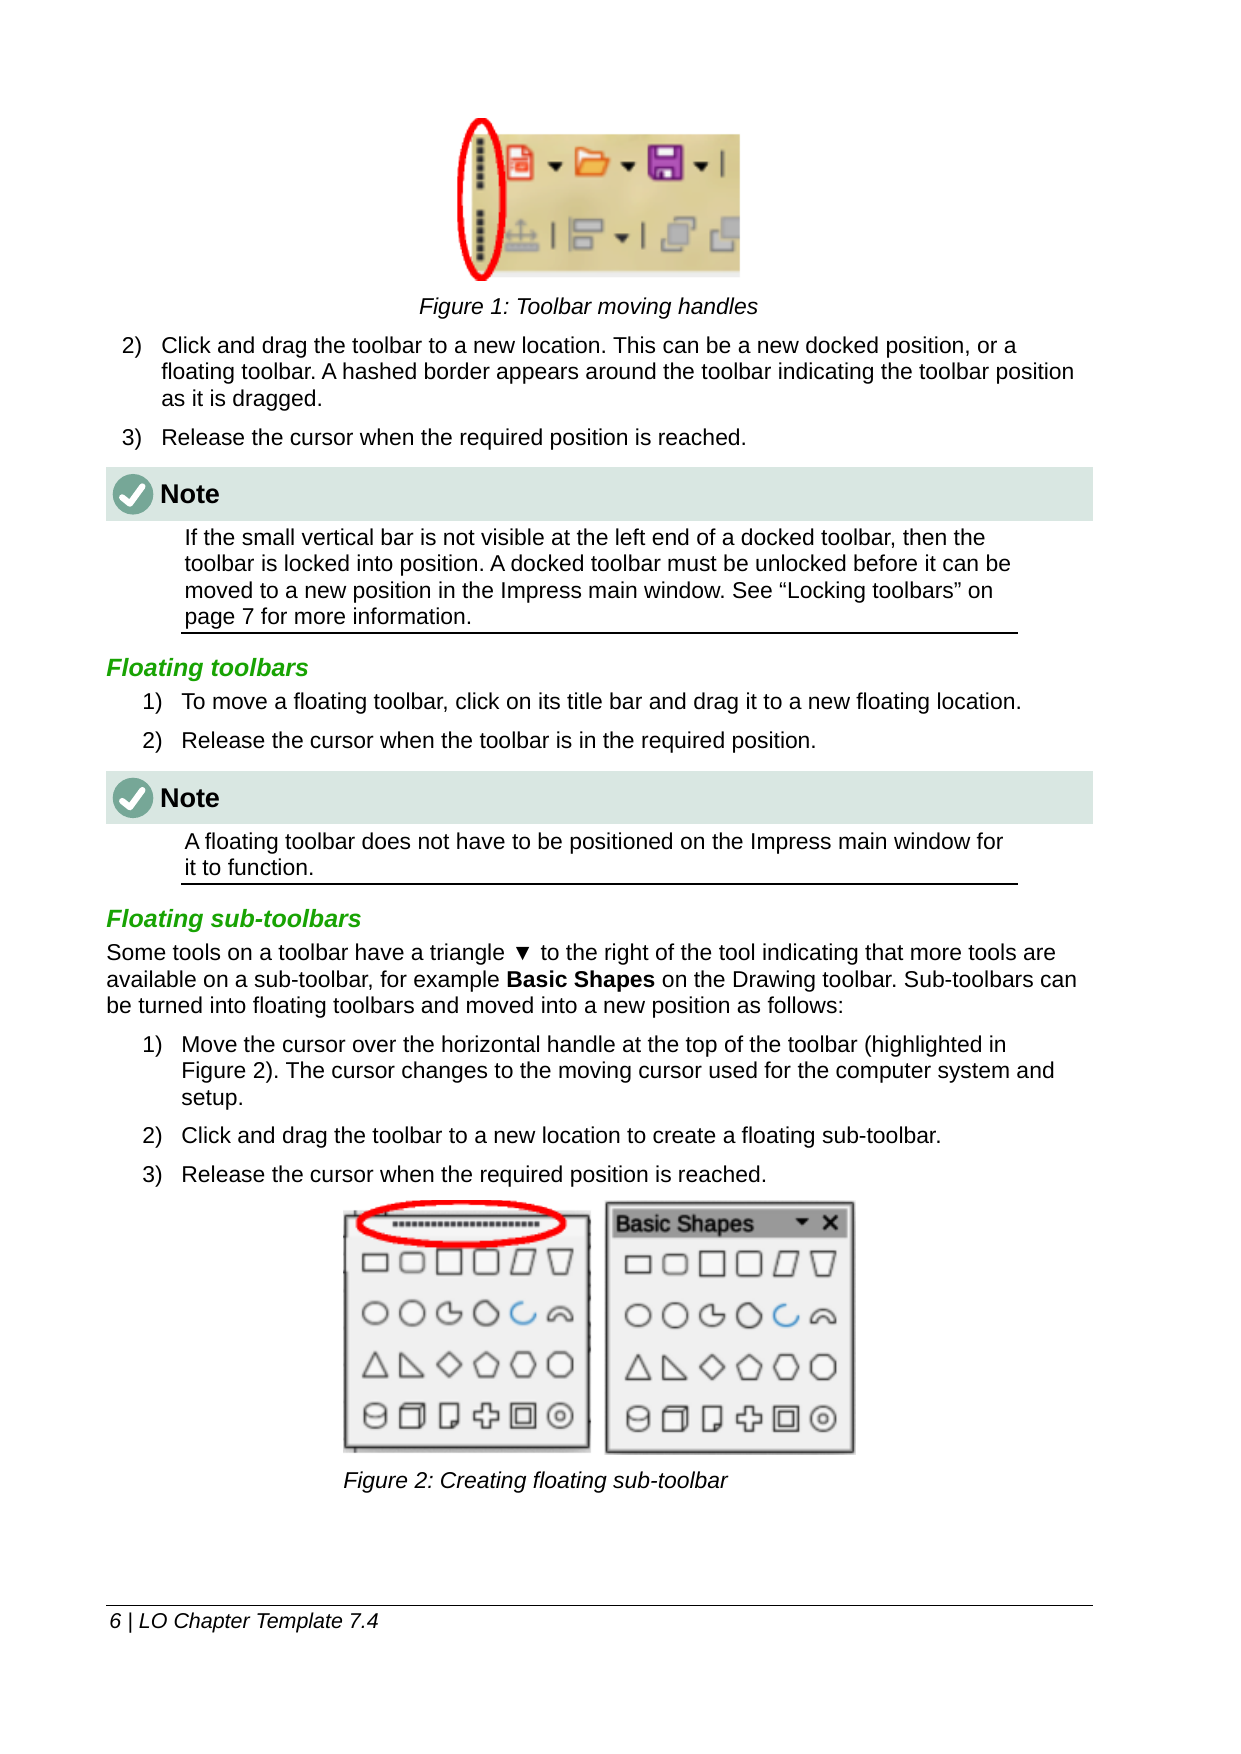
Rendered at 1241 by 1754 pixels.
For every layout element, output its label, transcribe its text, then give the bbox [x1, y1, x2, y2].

list Release the cursor when the required position is reached. [162, 1161, 1093, 1187]
picture [457, 118, 742, 281]
list Click and drag the toolbar to a new location to create a floating sub-toolbar. [162, 1122, 1093, 1149]
list Release the cursor when the toolbar is in the required position. [162, 727, 1093, 753]
list Release the cursor when the required position is reached. [142, 423, 1093, 450]
text Figure 1: Toolbar moving handles [419, 293, 780, 319]
list Move the cursor over the horizontal handle at the top of the toolbar (highlighted in Figure 2). The cursor changes to the moving cursor used for the computer system and setup. [162, 1031, 1093, 1110]
text A floating toolbar does not have to be positioned on the Impress main window for it to function. [181, 824, 1018, 883]
text If the small vertical bar is not visible at the left end of a docked toolbar, then the toolbar is locked into position. A docked toolbar must be unlocked before it can be moved to a new position in the Impress main window. See “Locking toolbars” on page 7 for more information. [181, 521, 1018, 632]
subtitle Note [106, 467, 1093, 521]
subtitle Floating sub-toolbars [106, 904, 1093, 933]
subtitle Note [106, 771, 1093, 824]
list Click and drag the toolbar to a new location. This can be a new docked position, or a floating toolbar. A hashed border appears around the toolbar indicating the toolbar position as it is dragged. [142, 332, 1093, 411]
picture [343, 1200, 856, 1455]
list To move a floating toolbar, click on its title bar and drag it to a new floating location. [162, 688, 1093, 714]
text Figure 2: Creating floating sub-toolbar [343, 1467, 856, 1494]
subtitle Floating toolbars [106, 653, 1093, 682]
text Some tools on a toolbar have a triangle ▼ to the right of the tool indicating that more tools are available on a sub-toolbar, for example Basic Shapes on the Drawing toolbar. Sub-toolbars can be turned into floating toolbars and moved into a new position as follows: [106, 939, 1093, 1018]
